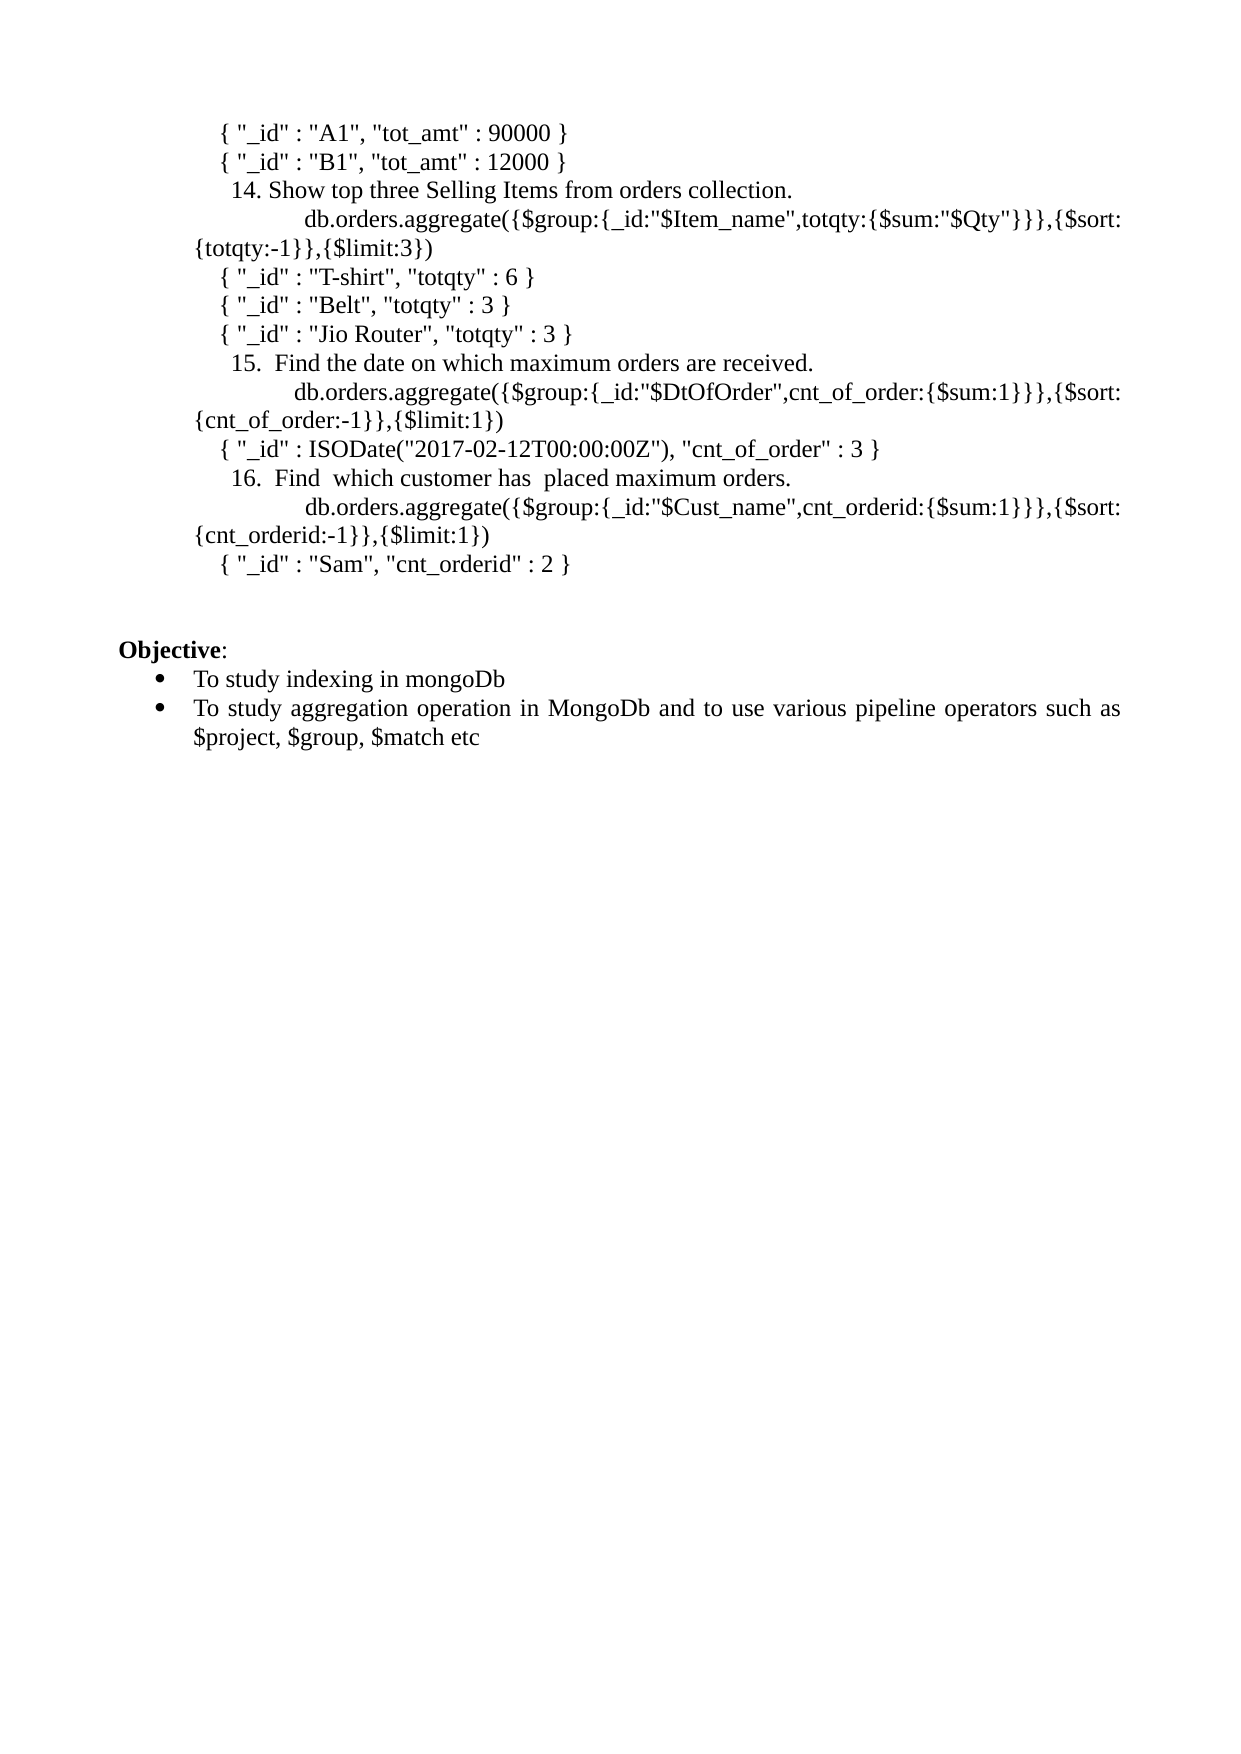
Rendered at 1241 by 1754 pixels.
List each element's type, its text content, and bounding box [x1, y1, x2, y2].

list Find the date on which maximum orders are received. [231, 348, 1122, 377]
list db.orders.aggregate({$group:{_id:"$Item_name",totqty:{$sum:"$Qty"}}},{$sort:{totqty:-1}},{$limit:3}) [193, 204, 1122, 262]
list To study indexing in mongoDb [156, 664, 1122, 693]
list Show top three Selling Items from orders collection. [231, 176, 1122, 204]
list To study aggregation operation in MongoDb and to use various pipeline operators such as $project, $group, $match etc [156, 693, 1122, 751]
list { "_id" : ISODate("2017-02-12T00:00:00Z"), "cnt_of_order" : 3 } [193, 434, 1122, 463]
list { "_id" : "A1", "tot_amt" : 90000 } [193, 118, 1122, 147]
list { "_id" : "Sam", "cnt_orderid" : 2 } [193, 549, 1122, 578]
list db.orders.aggregate({$group:{_id:"$Cust_name",cnt_orderid:{$sum:1}}},{$sort:{cnt_orderid:-1}},{$limit:1}) [193, 492, 1122, 549]
list { "_id" : "B1", "tot_amt" : 12000 } [193, 147, 1122, 176]
list { "_id" : "Jio Router", "totqty" : 3 } [193, 319, 1122, 348]
text Objective: [118, 636, 1122, 664]
list { "_id" : "Belt", "totqty" : 3 } [193, 291, 1122, 319]
list { "_id" : "T-shirt", "totqty" : 6 } [193, 262, 1122, 291]
list Find which customer has placed maximum orders. [231, 463, 1122, 492]
list db.orders.aggregate({$group:{_id:"$DtOfOrder",cnt_of_order:{$sum:1}}},{$sort:{cnt_of_order:-1}},{$limit:1}) [193, 377, 1122, 434]
